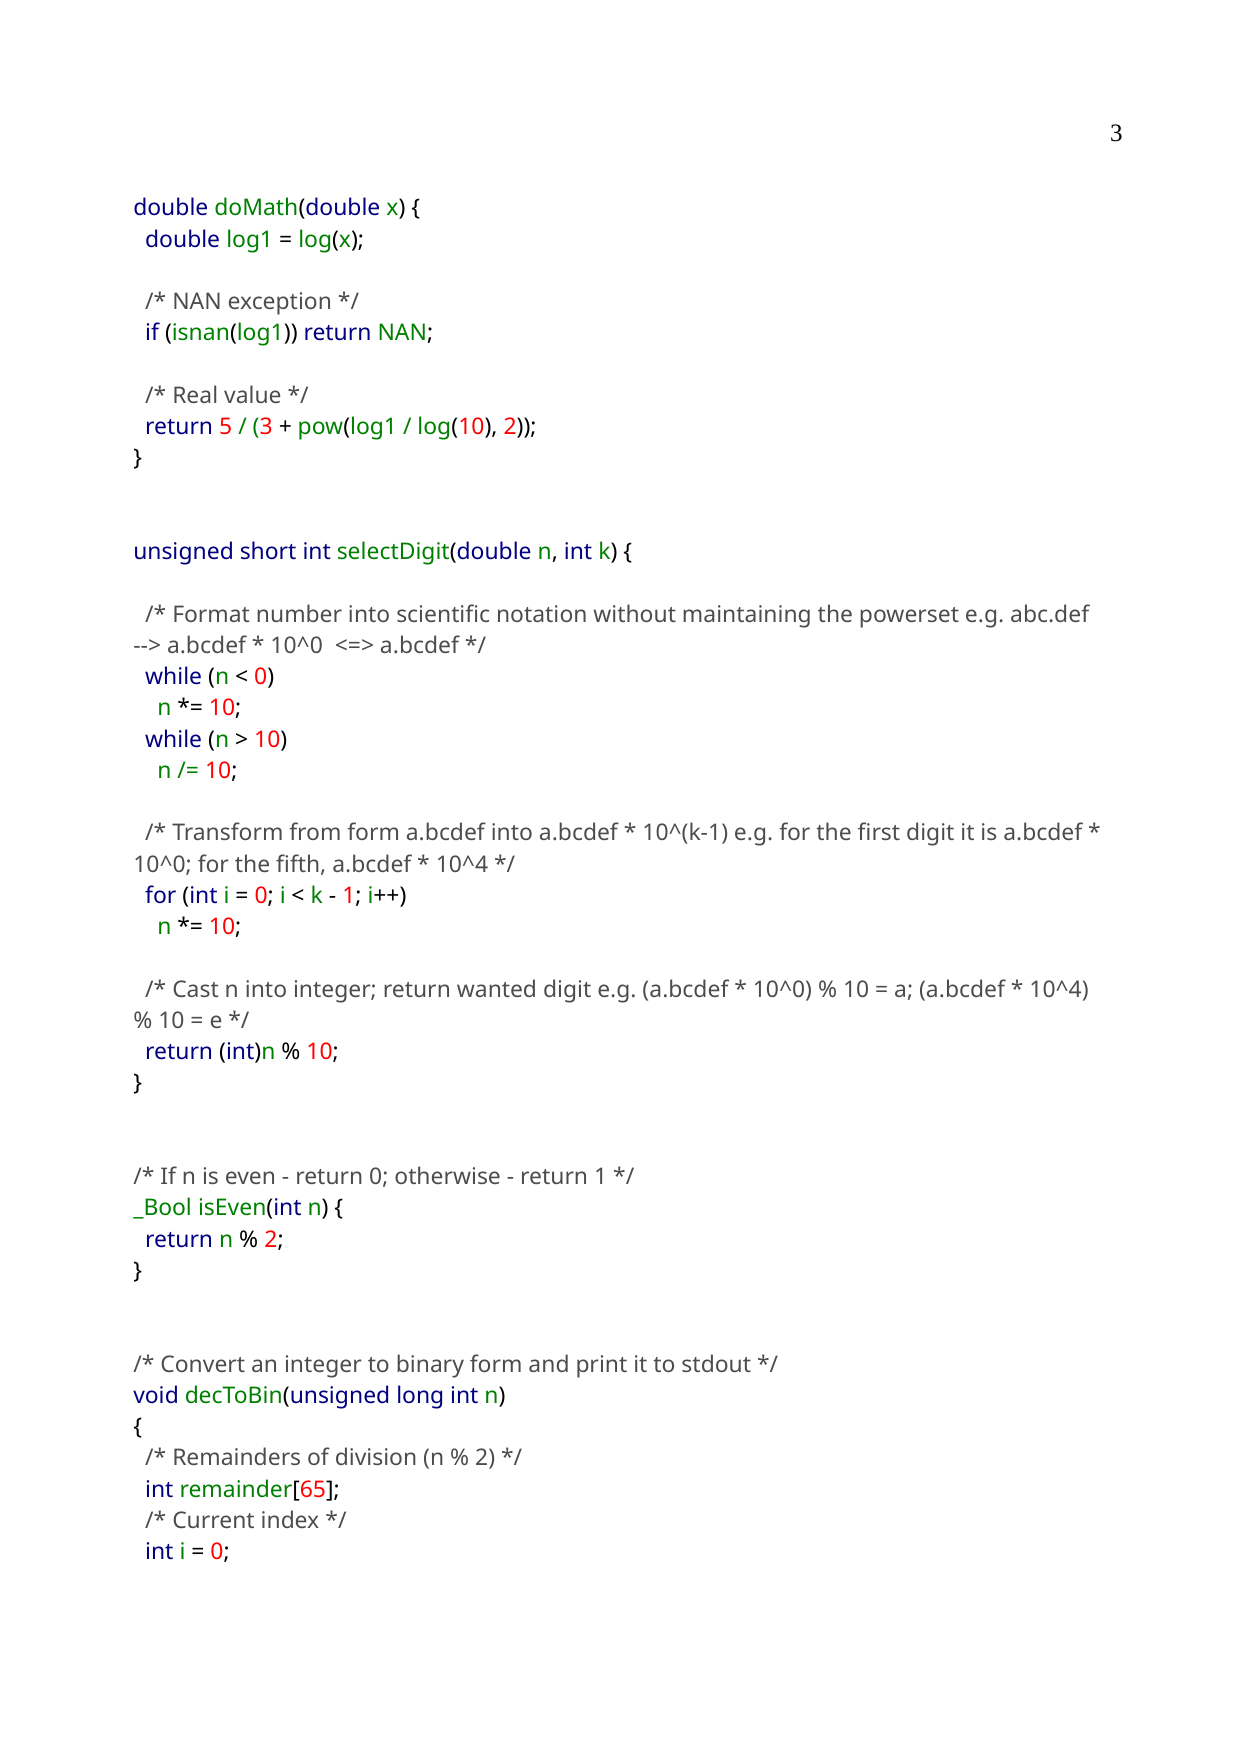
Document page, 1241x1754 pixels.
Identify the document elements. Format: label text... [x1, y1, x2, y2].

text /* Current index */ [118, 1504, 1122, 1535]
text } [118, 1066, 1122, 1098]
text while (n < 0) [118, 660, 1122, 691]
text double log1 = log(x); [118, 223, 1122, 254]
text n *= 10; [118, 691, 1122, 723]
text /* Format number into scientific notation without maintaining the powerset e.g. abc.def --> a.bcdef * 10^0 <=> a.bcdef */ [118, 598, 1122, 660]
text /* Transform from form a.bcdef into a.bcdef * 10^(k-1) e.g. for the first digit it is a.bcdef * 10^0; for the fifth, a.bcdef * 10^4 */ [118, 816, 1122, 879]
text for (int i = 0; i < k - 1; i++) [118, 879, 1122, 910]
text /* If n is even - return 0; otherwise - return 1 */ [118, 1160, 1122, 1191]
text return n % 2; [118, 1223, 1122, 1254]
text while (n > 10) [118, 723, 1122, 754]
text n /= 10; [118, 754, 1122, 785]
text { [118, 1410, 1122, 1441]
text return (int)n % 10; [118, 1035, 1122, 1066]
text return 5 / (3 + pow(log1 / log(10), 2)); [118, 410, 1122, 441]
text } [118, 441, 1122, 473]
text /* Cast n into integer; return wanted digit e.g. (a.bcdef * 10^0) % 10 = a; (a.bcdef * 10^4) % 10 = e */ [118, 973, 1122, 1035]
text /* NAN exception */ [118, 285, 1122, 316]
text int i = 0; [118, 1535, 1122, 1566]
text /* Remainders of division (n % 2) */ [118, 1441, 1122, 1473]
text double doMath(double x) { [118, 176, 1122, 223]
text _Bool isEven(int n) { [118, 1191, 1122, 1223]
text } [118, 1254, 1122, 1285]
text /* Real value */ [118, 379, 1122, 410]
text /* Convert an integer to binary form and print it to stdout */ [118, 1348, 1122, 1379]
text if (isnan(log1)) return NAN; [118, 316, 1122, 348]
text int remainder[65]; [118, 1473, 1122, 1504]
text unsigned short int selectDigit(double n, int k) { [118, 535, 1122, 566]
text void decToBin(unsigned long int n) [118, 1379, 1122, 1410]
text n *= 10; [118, 910, 1122, 941]
